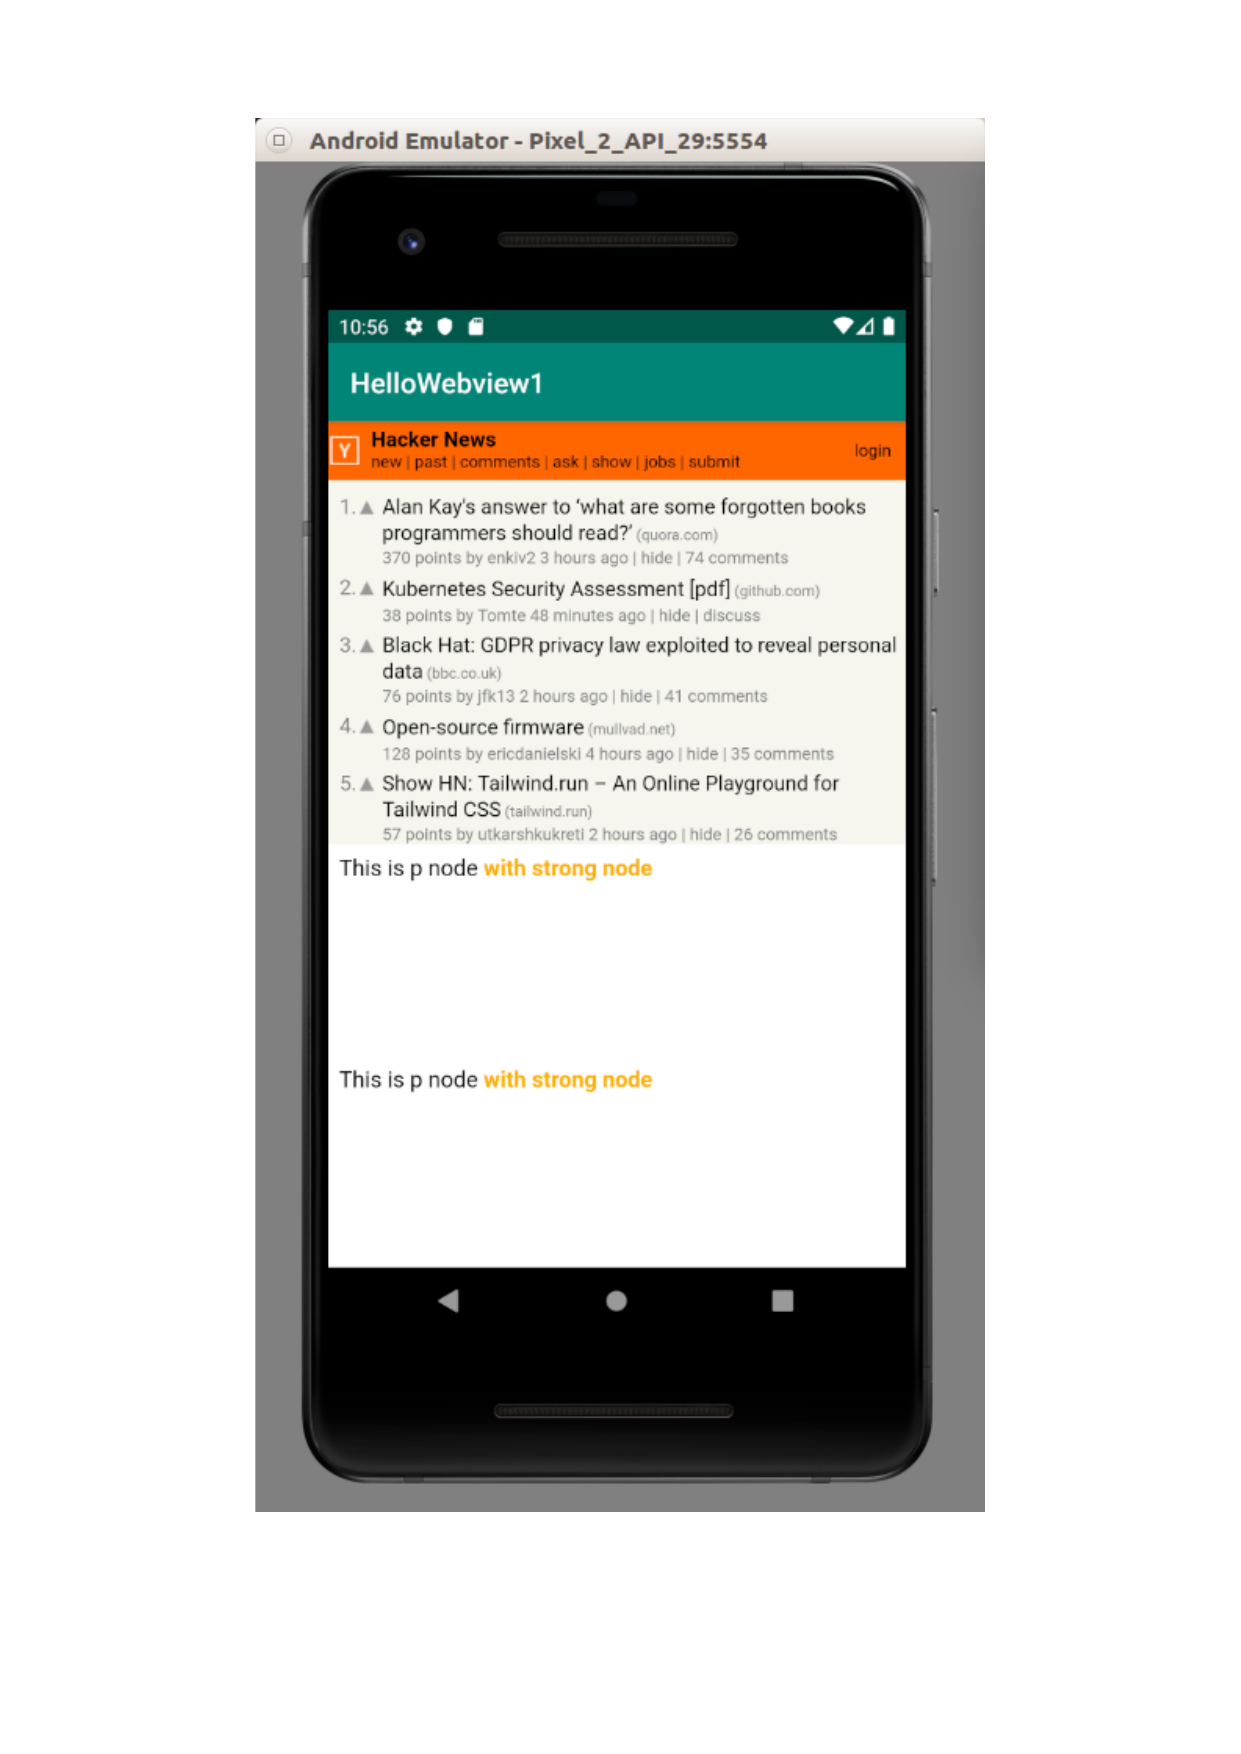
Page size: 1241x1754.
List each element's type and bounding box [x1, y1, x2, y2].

picture [255, 118, 985, 1512]
